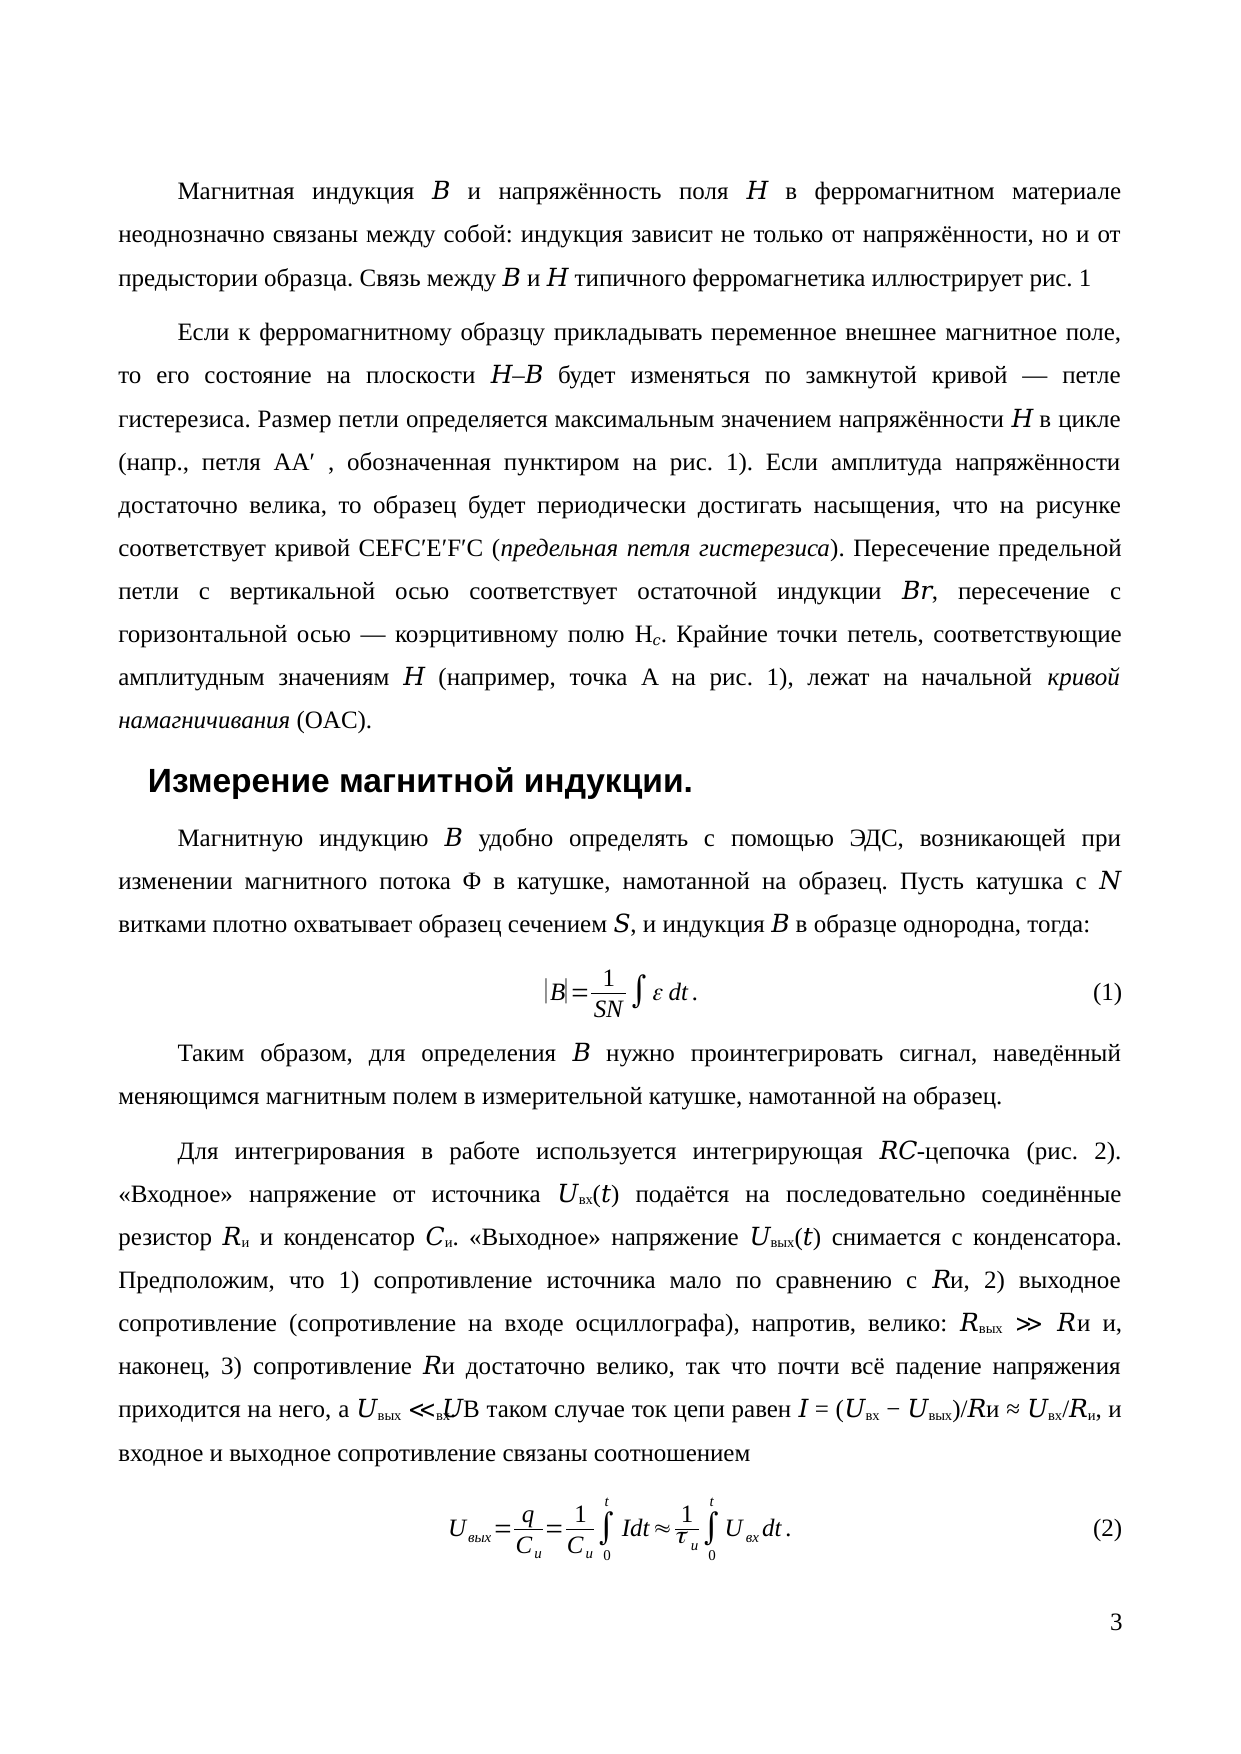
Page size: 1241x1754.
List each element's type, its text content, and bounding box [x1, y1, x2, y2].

text Таким образом, для определения 𝐵 нужно проинтегрировать сигнал, наведённый меняющимся магнитным полем в измерительной катушке, намотанной на образец. [118, 1038, 1122, 1109]
text (2) [130, 1492, 1122, 1563]
subtitle Измерение магнитной индукции. [118, 761, 1122, 799]
text (1) [130, 964, 1122, 1023]
text Магнитную индукцию 𝐵 удобно определять с помощью ЭДС, возникающей при изменении магнитного потока Φ в катушке, намотанной на образец. Пусть катушка c 𝑁 витками плотно охватывает образец сечением 𝑆, и индукция 𝐵 в образце однородна, тогда: [118, 823, 1122, 938]
text Если к ферромагнитному образцу прикладывать переменное внешнее магнитное поле, то его состояние на плоскости 𝐻–𝐵 будет изменяться по замкнутой кривой — петле гистерезиса. Размер петли определяется максимальным значением напряжённости 𝐻 в цикле (напр., петля AA′ , обозначенная пунктиром на рис. 1). Если амплитуда напряжённости достаточно велика, то образец будет периодически достигать насыщения, что на рисунке соответствует кривой CEFC′E′F′C (предельная петля гистерезиса). Пересечение предельной петли с вертикальной осью соответствует остаточной индукции 𝐵𝑟, пересечение с горизонтальной осью — коэрцитивному полю H𝑐. Крайние точки петель, соответствующие амплитудным значениям 𝐻 (например, точка A на рис. 1), лежат на начальной кривой намагничивания (OAC). [118, 317, 1122, 734]
text Для интегрирования в работе используется интегрирующая 𝑅𝐶-цепочка (рис. 2). «Входное» напряжение от источника 𝑈вх(𝑡) подаётся на последовательно соединённые резистор 𝑅и и конденсатор 𝐶и. «Выходное» напряжение 𝑈вых(𝑡) снимается с конденсатора. Предположим, что 1) сопротивление источника мало по сравнению с 𝑅и, 2) выходное сопротивление (сопротивление на входе осциллографа), напротив, велико: 𝑅вых ≫ 𝑅и и, наконец, 3) сопротивление 𝑅и достаточно велико, так что почти всё падение напряжения приходится на него, а 𝑈вых ≪ 𝑈вх. В таком случае ток цепи равен 𝐼 = (𝑈вх − 𝑈вых)/𝑅и ≈ 𝑈вх/𝑅и, и входное и выходное сопротивление связаны соотношением [118, 1136, 1122, 1466]
text Магнитная индукция 𝐵 и напряжённость поля 𝐻 в ферромагнитном материале неоднозначно связаны между собой: индукция зависит не только от напряжённости, но и от предыстории образца. Связь между 𝐵 и 𝐻 типичного ферромагнетика иллюстрирует рис. 1 [118, 176, 1122, 291]
